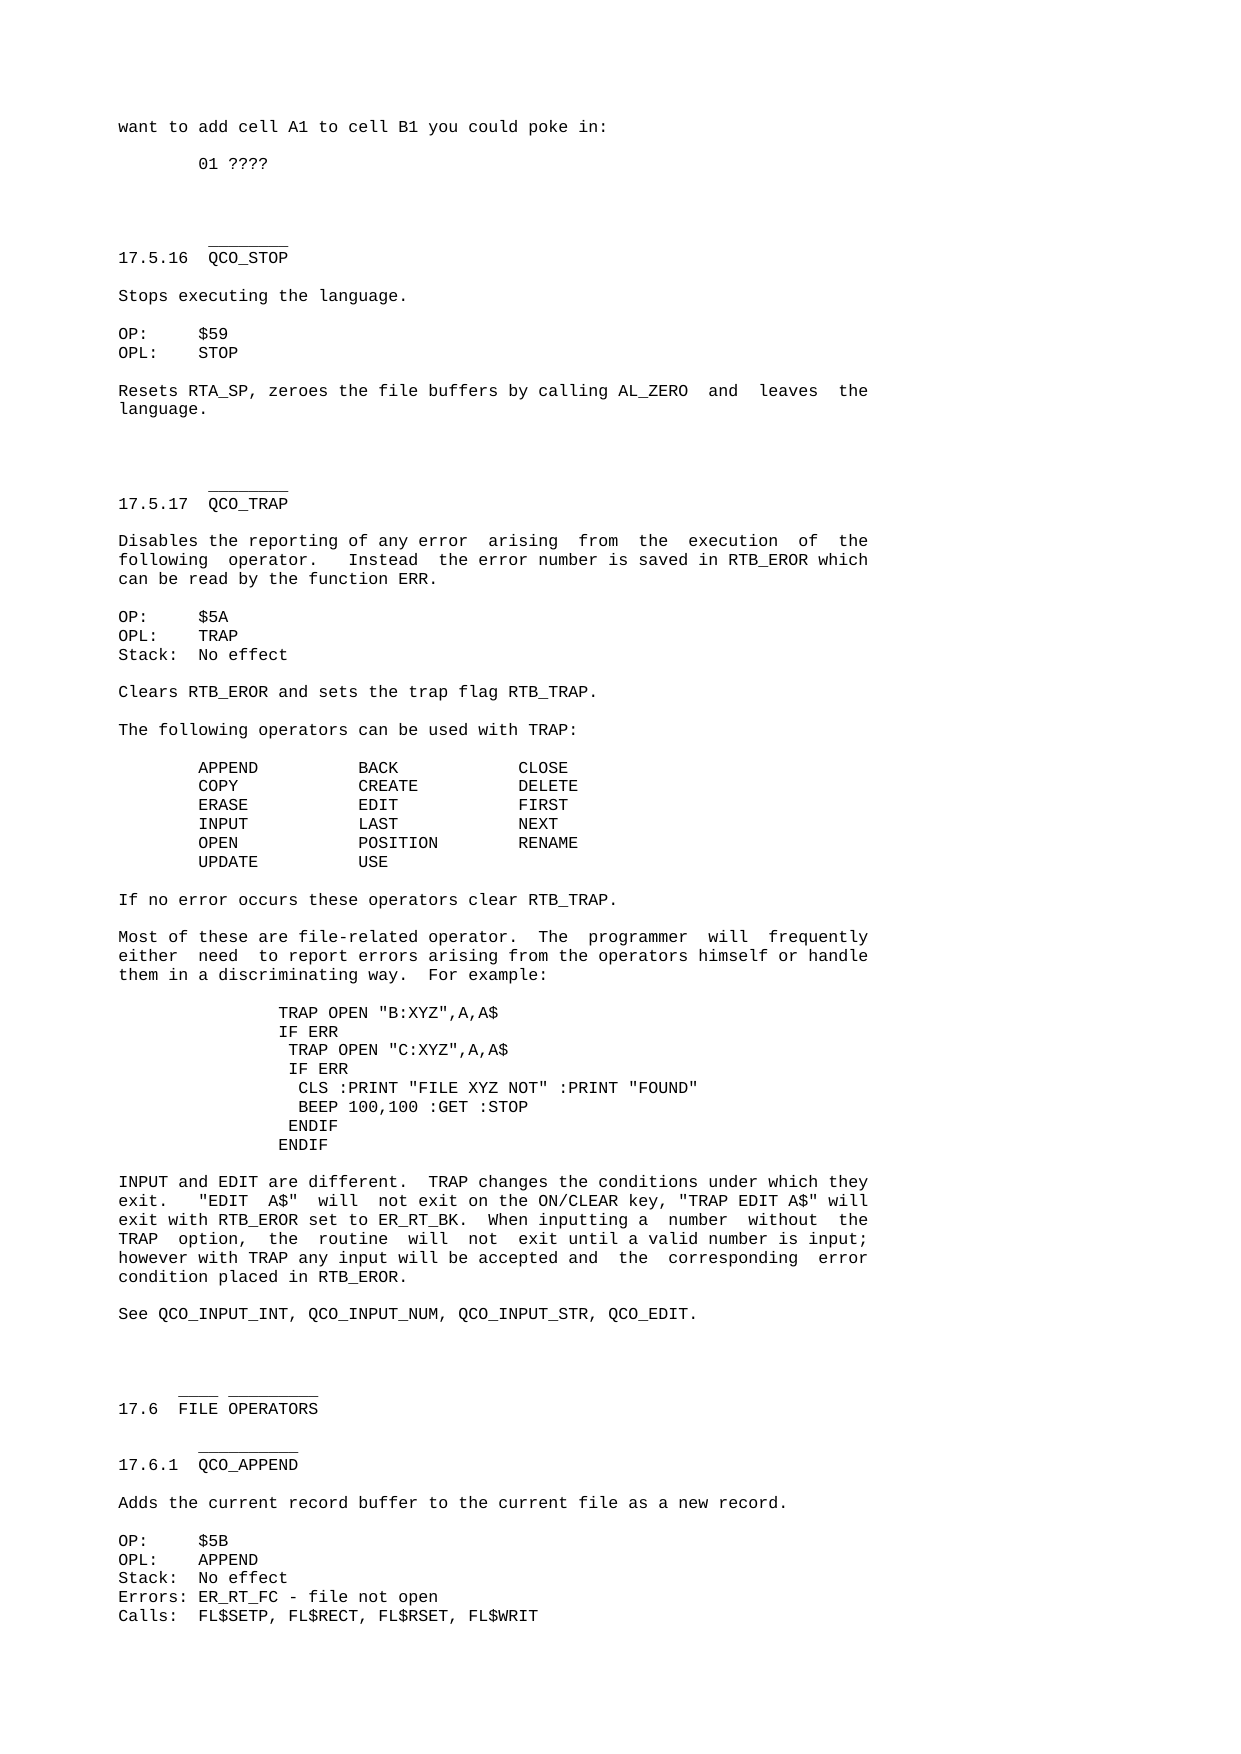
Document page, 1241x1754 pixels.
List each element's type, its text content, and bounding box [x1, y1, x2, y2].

text either need to report errors arising from the operators himself or handle [118, 948, 1122, 967]
text __________ [118, 1438, 1122, 1457]
text Calls: FL$SETP, FL$RECT, FL$RSET, FL$WRIT [118, 1608, 1122, 1626]
text them in a discriminating way. For example: [118, 967, 1122, 985]
text INPUT LAST NEXT [118, 816, 1122, 834]
text Clears RTB_EROR and sets the trap flag RTB_TRAP. [118, 684, 1122, 703]
text ____ _________ [118, 1381, 1122, 1400]
text TRAP option, the routine will not exit until a valid number is input; [118, 1231, 1122, 1249]
text Stops executing the language. [118, 288, 1122, 307]
text Disables the reporting of any error arising from the execution of the [118, 533, 1122, 552]
text OP: $5A [118, 608, 1122, 627]
text however with TRAP any input will be accepted and the corresponding error [118, 1249, 1122, 1268]
text ENDIF [118, 1136, 1122, 1155]
text 17.6.1 QCO_APPEND [118, 1457, 1122, 1476]
text want to add cell A1 to cell B1 you could poke in: [118, 118, 1122, 137]
text OP: $5B [118, 1532, 1122, 1551]
text ________ [118, 476, 1122, 495]
text APPEND BACK CLOSE [118, 759, 1122, 778]
text can be read by the function ERR. [118, 571, 1122, 589]
text See QCO_INPUT_INT, QCO_INPUT_NUM, QCO_INPUT_STR, QCO_EDIT. [118, 1306, 1122, 1325]
text If no error occurs these operators clear RTB_TRAP. [118, 891, 1122, 910]
text exit with RTB_EROR set to ER_RT_BK. When inputting a number without the [118, 1212, 1122, 1231]
text condition placed in RTB_EROR. [118, 1268, 1122, 1287]
text following operator. Instead the error number is saved in RTB_EROR which [118, 552, 1122, 571]
text The following operators can be used with TRAP: [118, 721, 1122, 740]
text OPEN POSITION RENAME [118, 834, 1122, 853]
text 17.5.16 QCO_STOP [118, 250, 1122, 269]
text Errors: ER_RT_FC - file not open [118, 1589, 1122, 1608]
text COPY CREATE DELETE [118, 778, 1122, 797]
text OPL: STOP [118, 344, 1122, 363]
text 17.5.17 QCO_TRAP [118, 495, 1122, 514]
text OPL: TRAP [118, 627, 1122, 646]
text language. [118, 401, 1122, 420]
text ________ [118, 231, 1122, 250]
text exit. "EDIT A$" will not exit on the ON/CLEAR key, "TRAP EDIT A$" will [118, 1193, 1122, 1212]
text Most of these are file-related operator. The programmer will frequently [118, 929, 1122, 948]
text BEEP 100,100 :GET :STOP [118, 1098, 1122, 1117]
text Adds the current record buffer to the current file as a new record. [118, 1494, 1122, 1513]
text OPL: APPEND [118, 1551, 1122, 1570]
text Stack: No effect [118, 646, 1122, 665]
text 01 ???? [118, 156, 1122, 175]
text IF ERR [118, 1061, 1122, 1080]
text ENDIF [118, 1117, 1122, 1136]
text IF ERR [118, 1023, 1122, 1042]
text CLS :PRINT "FILE XYZ NOT" :PRINT "FOUND" [118, 1080, 1122, 1098]
text UPDATE USE [118, 853, 1122, 872]
text ERASE EDIT FIRST [118, 797, 1122, 816]
text TRAP OPEN "B:XYZ",A,A$ [118, 1004, 1122, 1023]
text Stack: No effect [118, 1570, 1122, 1589]
text INPUT and EDIT are different. TRAP changes the conditions under which they [118, 1174, 1122, 1193]
text TRAP OPEN "C:XYZ",A,A$ [118, 1042, 1122, 1061]
text Resets RTA_SP, zeroes the file buffers by calling AL_ZERO and leaves the [118, 382, 1122, 401]
text 17.6 FILE OPERATORS [118, 1400, 1122, 1419]
text OP: $59 [118, 326, 1122, 344]
